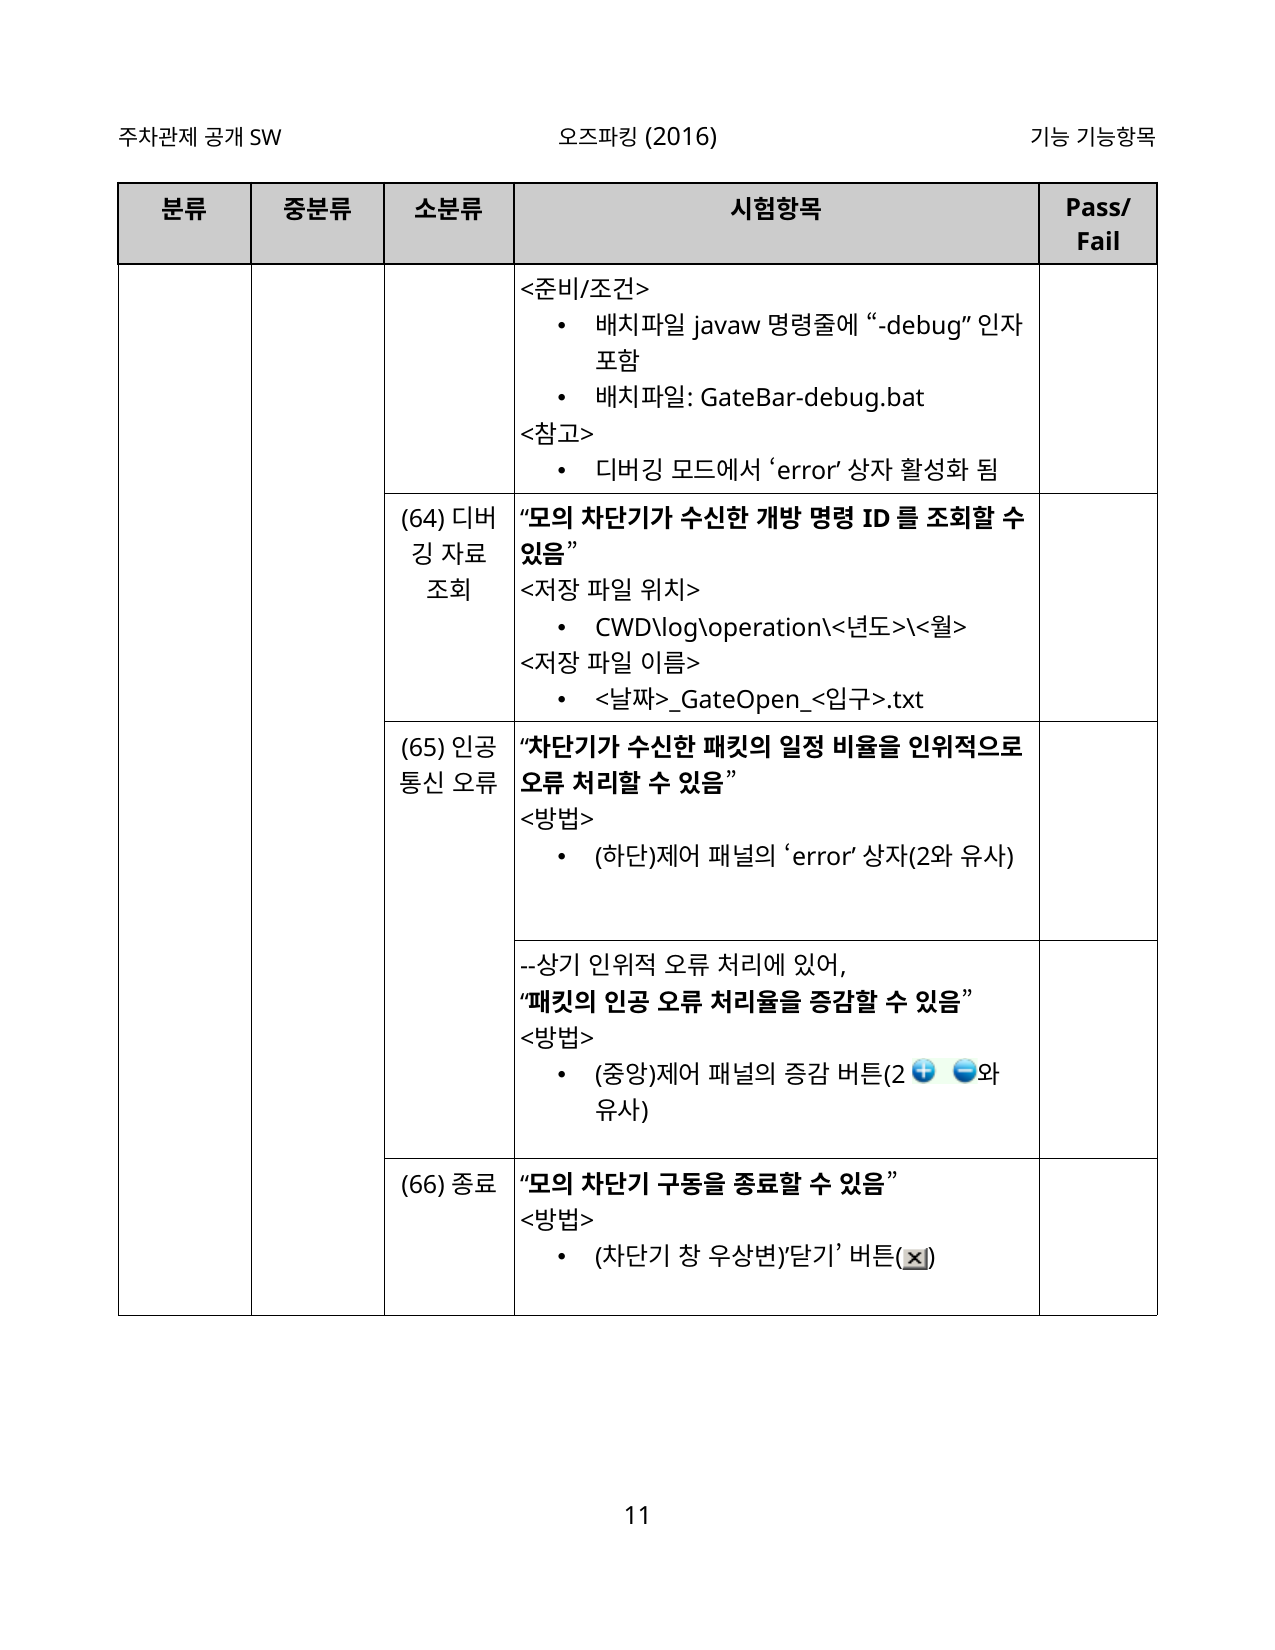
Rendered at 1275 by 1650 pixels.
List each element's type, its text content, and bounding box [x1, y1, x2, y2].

table_header 소분류 [385, 184, 513, 263]
table_cell “모의 차단기가 수신한 개방 명령 ID를 조회할 수 있음” <저장 파일 위치> CWD\log\operation\<년도>\<월> <저장 파일 이름> <날짜>_GateOpen_<입구>.txt [515, 494, 1039, 721]
table_header 중분류 [252, 184, 383, 263]
picture [902, 1248, 928, 1270]
picture [912, 1058, 978, 1084]
table_cell (64) 디버깅 자료 조회 [385, 494, 514, 721]
table_cell --상기 인위적 오류 처리에 있어, “패킷의 인공 오류 처리율을 증감할 수 있음” <방법> (중앙)제어 패널의 증감 버튼(2 와 유사) [515, 941, 1039, 1158]
table_cell “차단기가 수신한 패킷의 일정 비율을 인위적으로 오류 처리할 수 있음” <방법> (하단)제어 패널의 ‘error’ 상자(2와 유사) [515, 722, 1039, 940]
table_cell (65) 인공 통신 오류 [385, 722, 514, 1158]
table_cell (63) 디버깅 모드 구동 [385, 265, 514, 492]
table_cell [252, 265, 384, 1315]
table_cell (66) 종료 [385, 1159, 514, 1315]
table_cell [1040, 1159, 1157, 1315]
table_header 시험항목 [515, 184, 1038, 263]
table_header Pass/Fail [1040, 184, 1156, 263]
table_cell [1040, 265, 1157, 492]
table_cell [1040, 722, 1157, 940]
table_cell <준비/조건> 배치파일 javaw 명령줄에 “-debug” 인자 포함 배치파일: GateBar-debug.bat <참고> 디버깅 모드에서 ‘error’ 상자 활성화 됨 [515, 265, 1039, 492]
table_cell “모의 차단기 구동을 종료할 수 있음” <방법> (차단기 창 우상변)’닫기’ 버튼() [515, 1159, 1039, 1315]
table_header 분류 [119, 184, 250, 263]
table_cell [119, 265, 251, 1315]
table_cell [1040, 941, 1157, 1158]
table_cell [1040, 494, 1157, 721]
